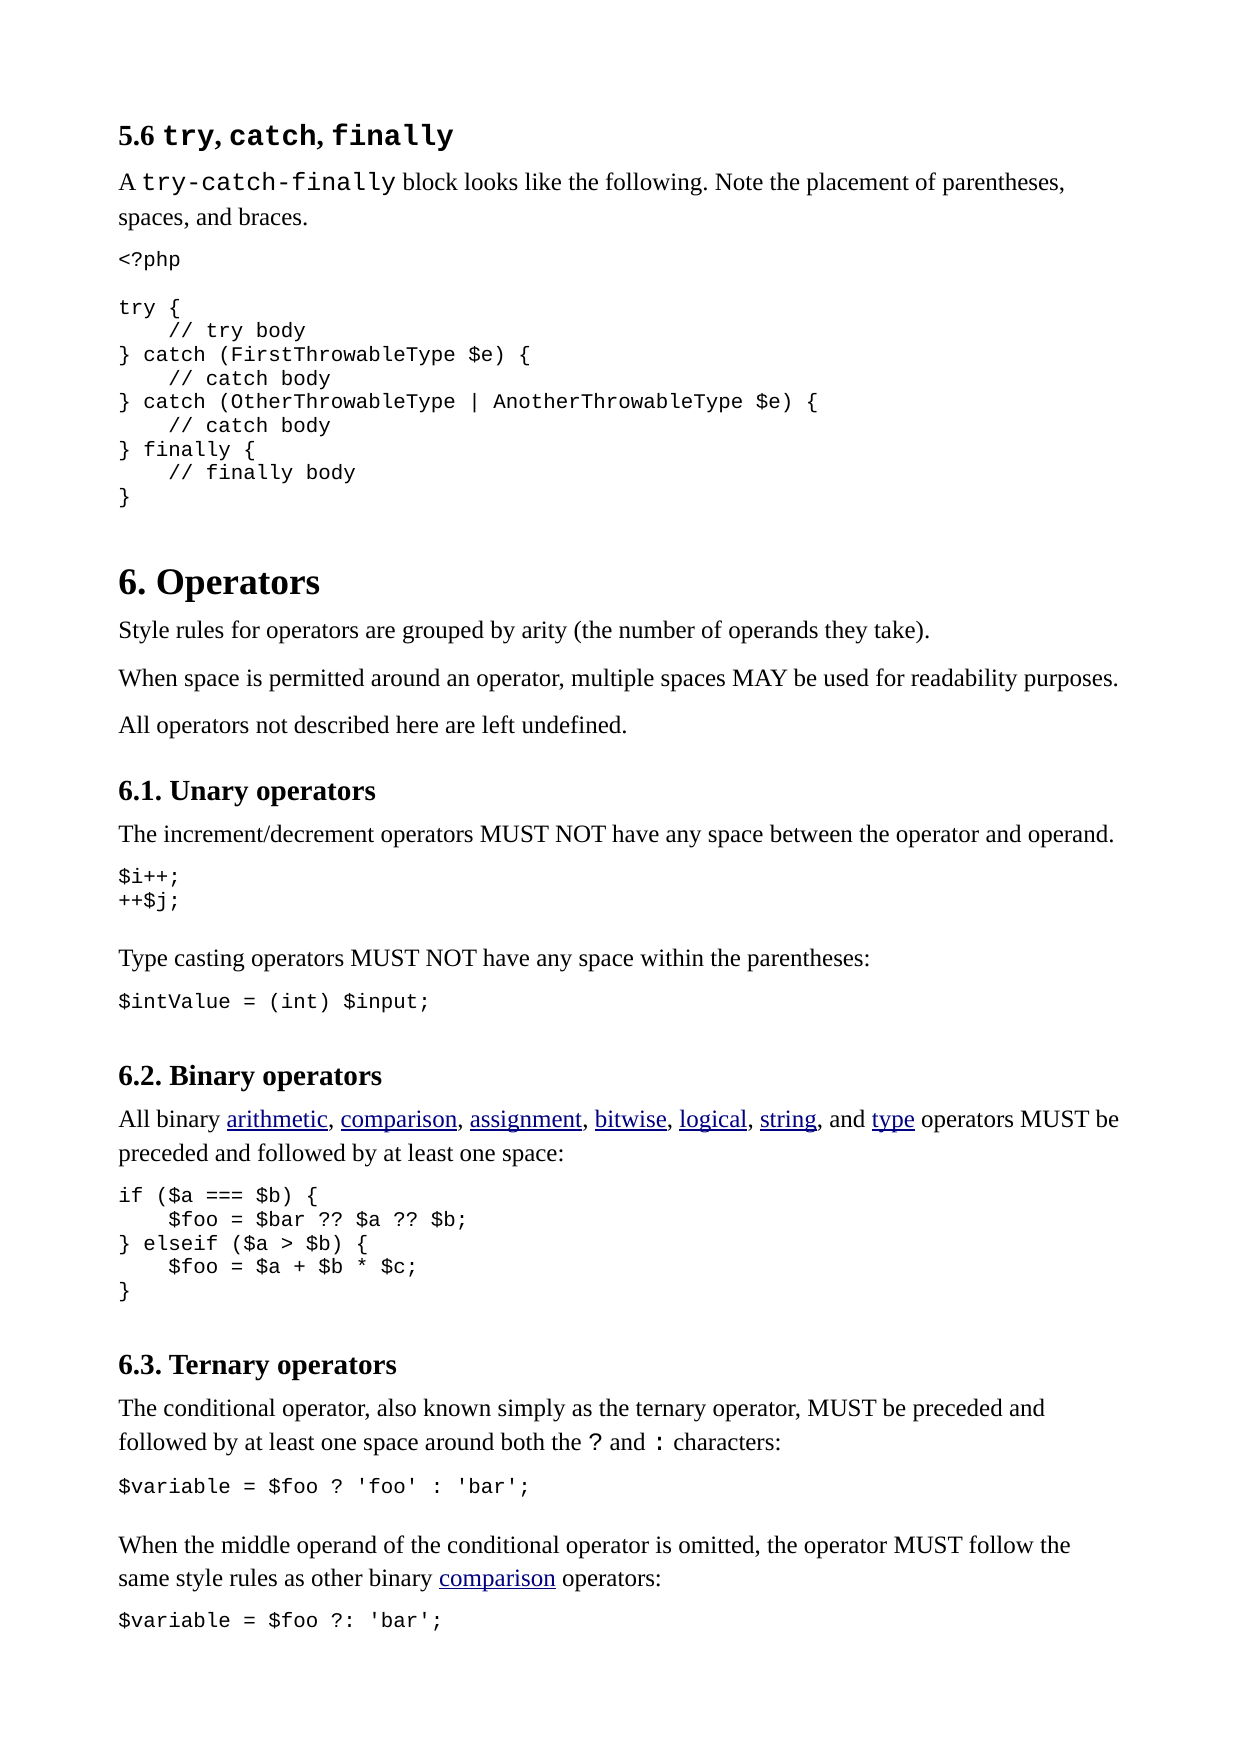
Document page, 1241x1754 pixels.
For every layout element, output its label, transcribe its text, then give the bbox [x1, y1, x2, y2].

text // try body [118, 320, 1122, 344]
text ++$j; [118, 890, 1122, 914]
subtitle 6.2. Binary operators [118, 1058, 1122, 1092]
text if ($a === $b) { [118, 1185, 1122, 1209]
text try { [118, 297, 1122, 320]
text } catch (OtherThrowableType | AnotherThrowableType $e) { [118, 391, 1122, 415]
text All operators not described here are left undefined. [118, 711, 1122, 739]
subtitle 5.6 try, catch, finally [118, 118, 1122, 154]
text $foo = $bar ?? $a ?? $b; [118, 1209, 1122, 1232]
text Type casting operators MUST NOT have any space within the parentheses: [118, 943, 1122, 972]
subtitle 6.3. Ternary operators [118, 1347, 1122, 1381]
text A try-catch-finally block looks like the following. Note the placement of parentheses, spaces, and braces. [118, 167, 1122, 231]
text } finally { [118, 438, 1122, 462]
text } elseif ($a > $b) { [118, 1232, 1122, 1256]
subtitle 6. Operators [118, 560, 1122, 603]
text } catch (FirstThrowableType $e) { [118, 344, 1122, 368]
text Style rules for operators are grouped by arity (the number of operands they take). [118, 615, 1122, 644]
text // catch body [118, 415, 1122, 438]
text $variable = $foo ?: 'bar'; [118, 1610, 1122, 1634]
text When space is permitted around an operator, multiple spaces MAY be used for readability purposes. [118, 663, 1122, 692]
text } [118, 1280, 1122, 1303]
text $i++; [118, 866, 1122, 890]
text The increment/decrement operators MUST NOT have any space between the operator and operand. [118, 819, 1122, 848]
text // catch body [118, 368, 1122, 391]
text // finally body [118, 462, 1122, 486]
text <?php [118, 249, 1122, 273]
text When the middle operand of the conditional operator is omitted, the operator MUST follow the same style rules as other binary comparison operators: [118, 1530, 1122, 1591]
subtitle 6.1. Unary operators [118, 773, 1122, 806]
text $foo = $a + $b * $c; [118, 1256, 1122, 1280]
text $variable = $foo ? 'foo' : 'bar'; [118, 1477, 1122, 1500]
text The conditional operator, also known simply as the ternary operator, MUST be preceded and followed by at least one space around both the ? and : characters: [118, 1393, 1122, 1457]
text All binary arithmetic, comparison, assignment, bitwise, logical, string, and type operators MUST be preceded and followed by at least one space: [118, 1104, 1122, 1166]
text } [118, 486, 1122, 509]
text $intValue = (int) $input; [118, 991, 1122, 1014]
